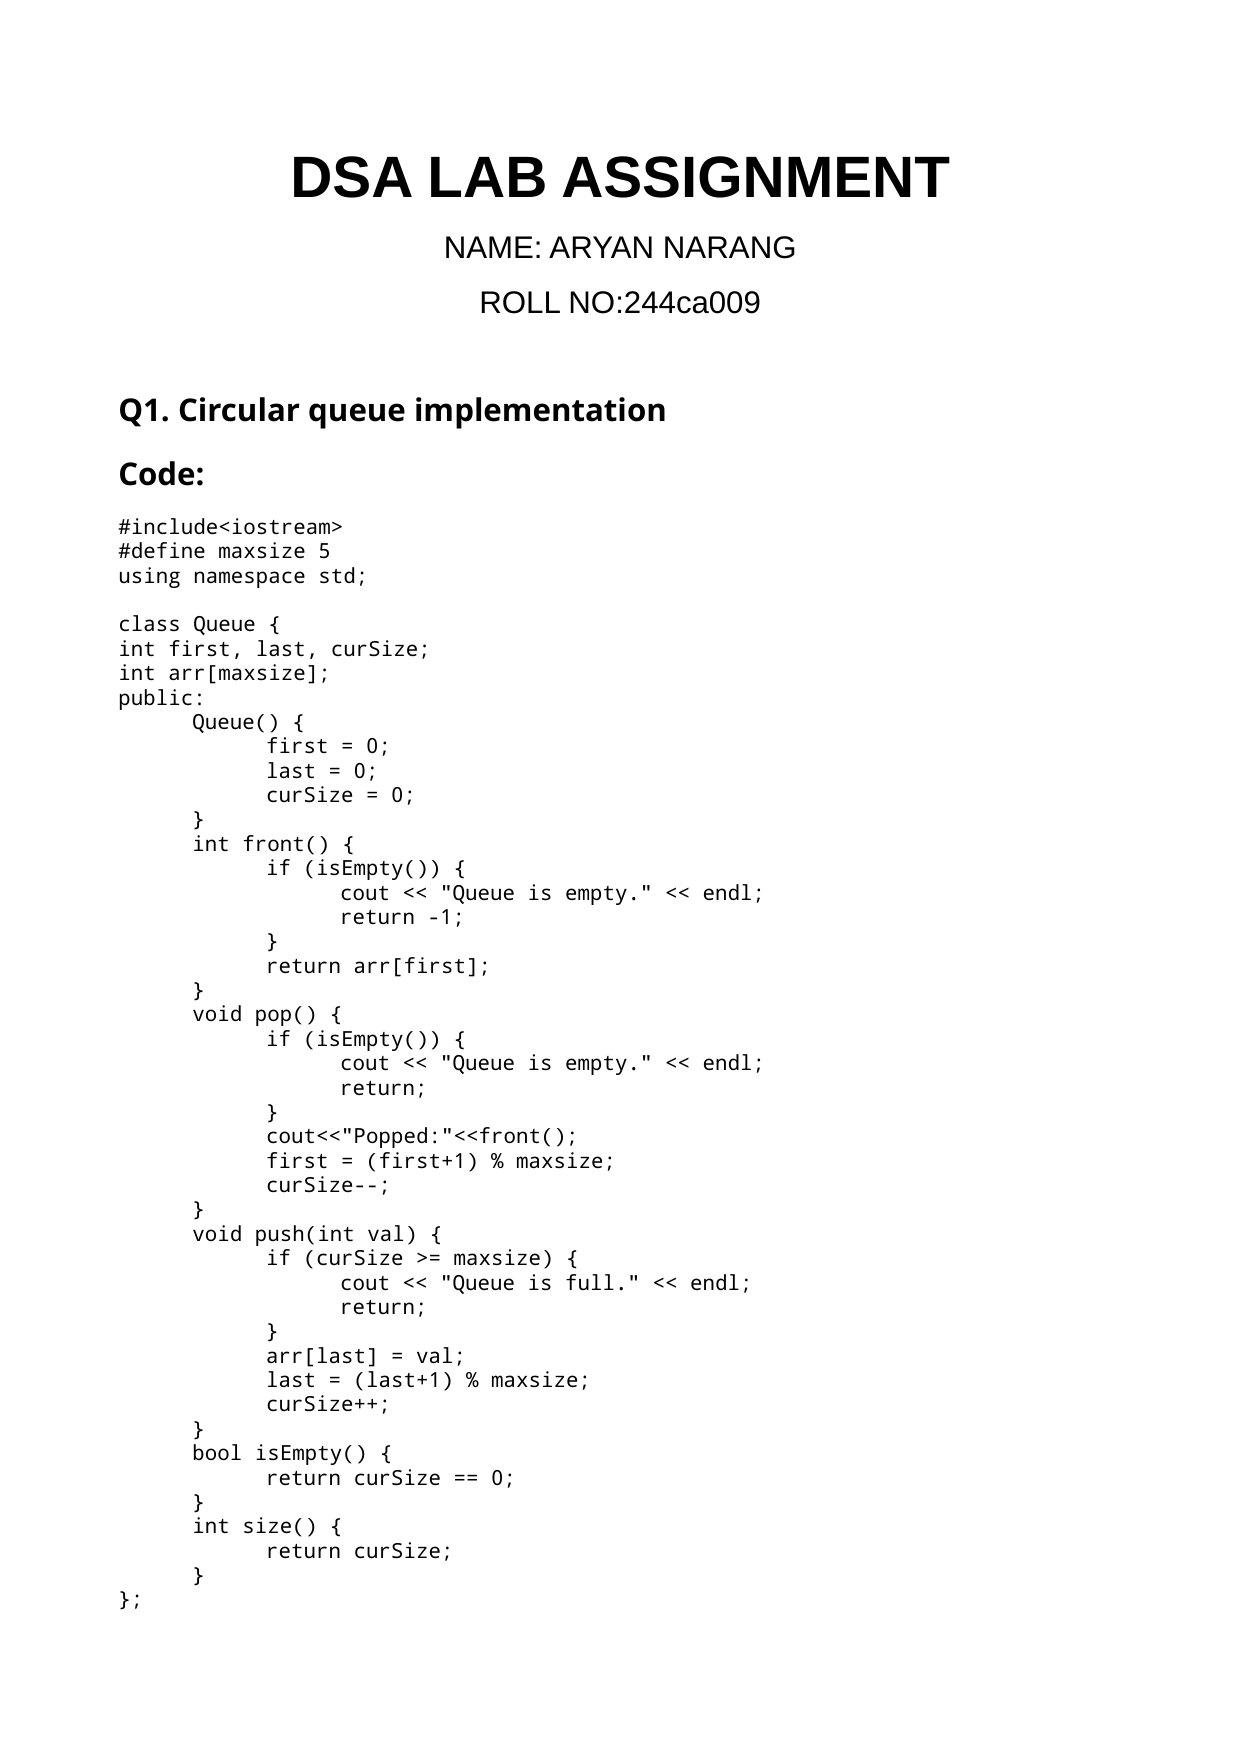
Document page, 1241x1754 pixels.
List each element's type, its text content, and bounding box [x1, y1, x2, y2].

text Queue() { [118, 710, 1122, 734]
text last = (last+1) % maxsize; [118, 1368, 1122, 1392]
text void push(int val) { [118, 1222, 1122, 1246]
text first = (first+1) % maxsize; [118, 1149, 1122, 1173]
text return; [118, 1295, 1122, 1319]
text if (curSize >= maxsize) { [118, 1246, 1122, 1271]
text } [118, 1563, 1122, 1587]
text #define maxsize 5 [118, 539, 1122, 564]
text public: [118, 686, 1122, 710]
title DSA LAB ASSIGNMENT [118, 143, 1122, 210]
text } [118, 807, 1122, 832]
text void pop() { [118, 1002, 1122, 1027]
text return arr[first]; [118, 954, 1122, 978]
text bool isEmpty() { [118, 1441, 1122, 1466]
text return curSize == 0; [118, 1466, 1122, 1490]
text arr[last] = val; [118, 1344, 1122, 1368]
text if (isEmpty()) { [118, 856, 1122, 881]
text Code: [118, 451, 1122, 494]
text curSize++; [118, 1392, 1122, 1417]
text last = 0; [118, 759, 1122, 783]
text } [118, 1197, 1122, 1222]
text return -1; [118, 905, 1122, 929]
text int size() { [118, 1514, 1122, 1539]
text class Queue { [118, 612, 1122, 637]
subtitle ROLL NO:244ca009 [118, 284, 1122, 319]
text } [118, 1417, 1122, 1441]
text cout << "Queue is full." << endl; [118, 1271, 1122, 1295]
text } [118, 1490, 1122, 1514]
text } [118, 1100, 1122, 1124]
text return; [118, 1076, 1122, 1100]
subtitle NAME: ARYAN NARANG [118, 229, 1122, 265]
text } [118, 1319, 1122, 1344]
text curSize = 0; [118, 783, 1122, 807]
text int first, last, curSize; [118, 637, 1122, 661]
text } [118, 929, 1122, 954]
text cout << "Queue is empty." << endl; [118, 1051, 1122, 1076]
text if (isEmpty()) { [118, 1027, 1122, 1051]
text cout << "Queue is empty." << endl; [118, 881, 1122, 905]
text curSize--; [118, 1173, 1122, 1197]
text #include<iostream> [118, 515, 1122, 539]
text }; [118, 1587, 1122, 1612]
text int arr[maxsize]; [118, 661, 1122, 686]
text } [118, 978, 1122, 1002]
text using namespace std; [118, 564, 1122, 588]
text Q1. Circular queue implementation [118, 388, 1122, 431]
text cout<<"Popped:"<<front(); [118, 1124, 1122, 1149]
text first = 0; [118, 734, 1122, 759]
text return curSize; [118, 1539, 1122, 1563]
text int front() { [118, 832, 1122, 856]
